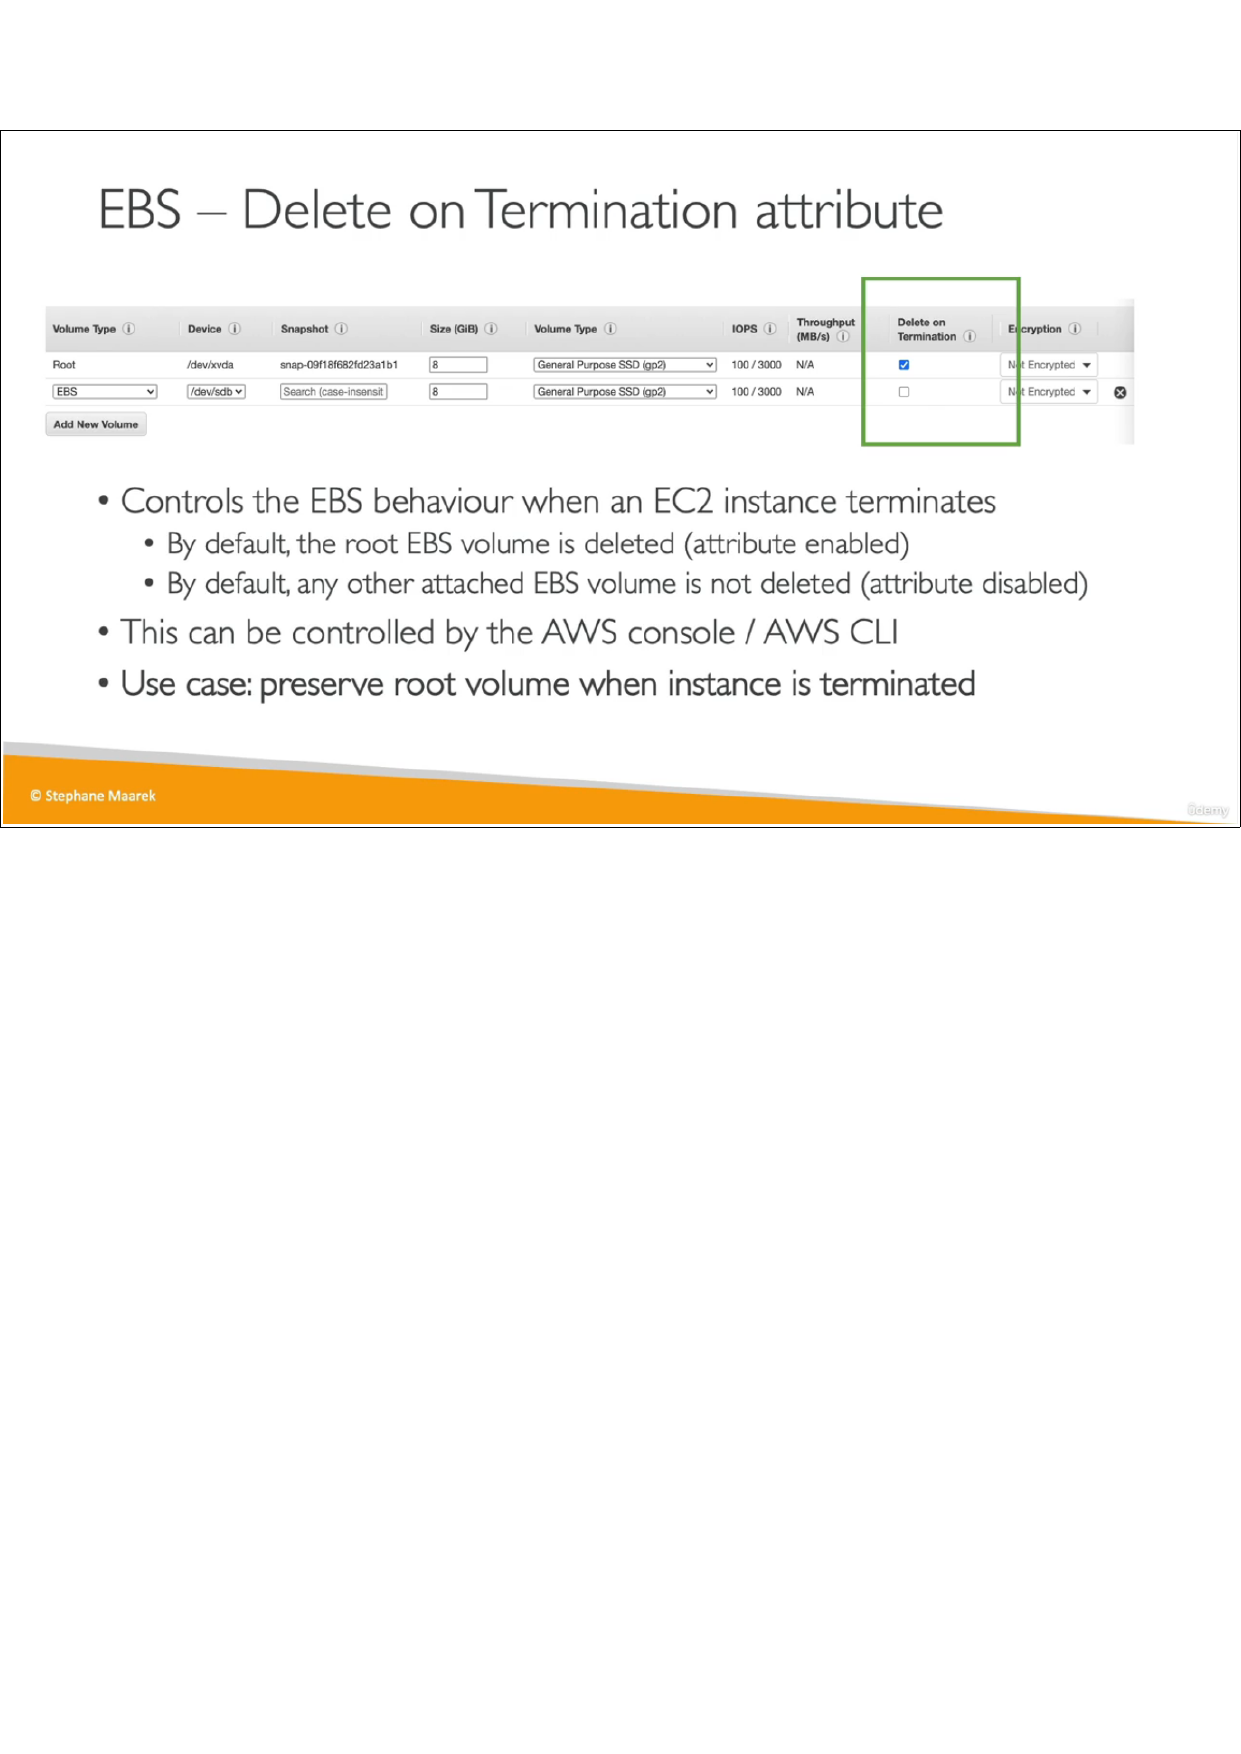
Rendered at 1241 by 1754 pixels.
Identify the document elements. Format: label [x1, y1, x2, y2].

picture [3, 132, 1238, 824]
